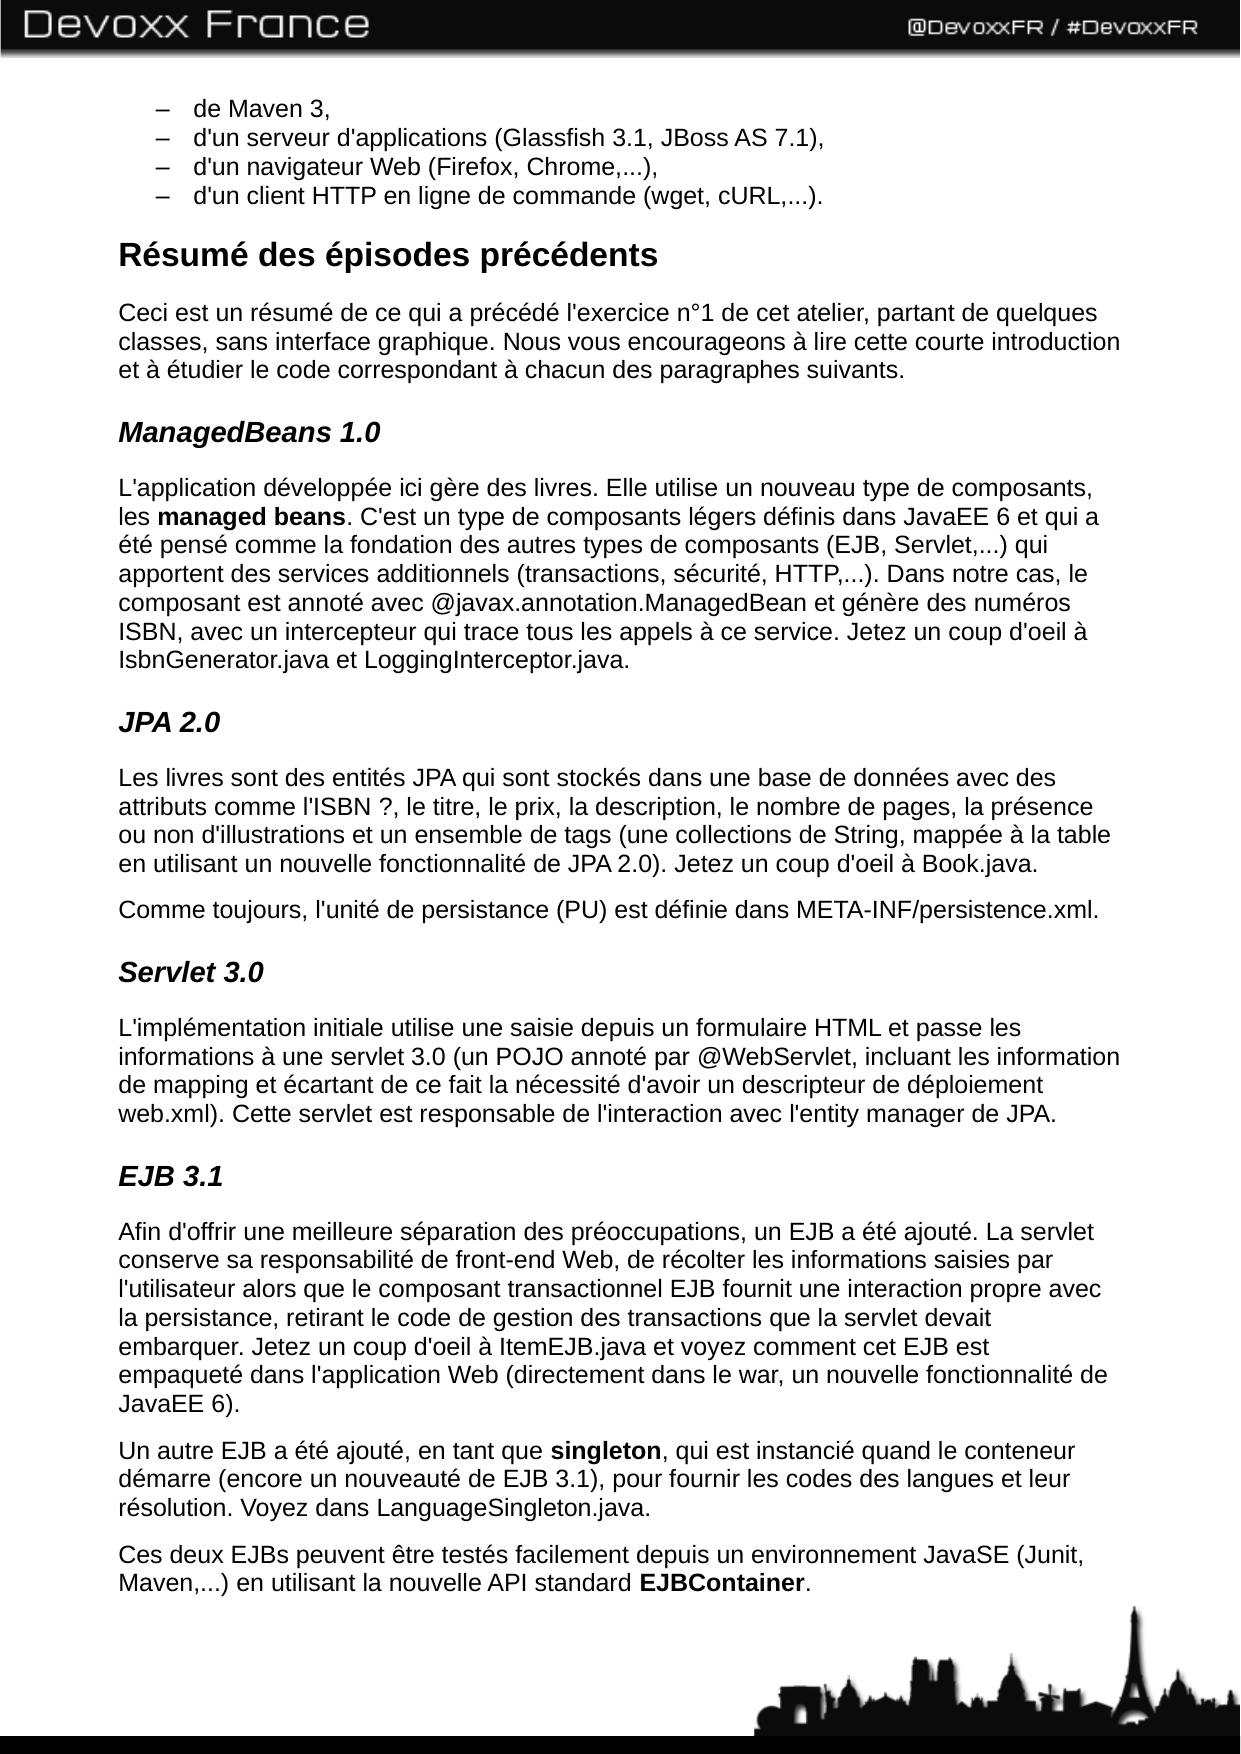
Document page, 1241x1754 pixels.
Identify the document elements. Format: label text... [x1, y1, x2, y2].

subtitle Résumé des épisodes précédents [118, 235, 1122, 273]
subtitle EJB 3.1 [118, 1159, 1122, 1192]
text Ceci est un résumé de ce qui a précédé l'exercice n°1 de cet atelier, partant de quelques classes, sans interface graphique. Nous vous encourageons à lire cette courte introduction et à étudier le code correspondant à chacun des paragraphes suivants. [118, 298, 1122, 384]
text Un autre EJB a été ajouté, en tant que singleton, qui est instancié quand le conteneur démarre (encore un nouveauté de EJB 3.1), pour fournir les codes des langues et leur résolution. Voyez dans LanguageSingleton.java. [118, 1436, 1122, 1522]
list d'un client HTTP en ligne de commande (wget, cURL,...). [156, 181, 1122, 210]
text Comme toujours, l'unité de persistance (PU) est définie dans META-INF/persistence.xml. [118, 896, 1122, 924]
list d'un serveur d'applications (Glassfish 3.1, JBoss AS 7.1), [156, 123, 1122, 152]
text L'implémentation initiale utilise une saisie depuis un formulaire HTML et passe les informations à une servlet 3.0 (un POJO annoté par @WebServlet, incluant les information de mapping et écartant de ce fait la nécessité d'avoir un descripteur de déploiement web.xml). Cette servlet est responsable de l'interaction avec l'entity manager de JPA. [118, 1013, 1122, 1128]
list d'un navigateur Web (Firefox, Chrome,...), [156, 152, 1122, 181]
subtitle JPA 2.0 [118, 705, 1122, 738]
text Les livres sont des entités JPA qui sont stockés dans une base de données avec des attributs comme l'ISBN ?, le titre, le prix, la description, le nombre de pages, la présence ou non d'illustrations et un ensemble de tags (une collections de String, mappée à la table en utilisant un nouvelle fonctionnalité de JPA 2.0). Jetez un coup d'oeil à Book.java. [118, 763, 1122, 878]
subtitle ManagedBeans 1.0 [118, 415, 1122, 448]
text L'application développée ici gère des livres. Elle utilise un nouveau type de composants, les managed beans. C'est un type de composants légers définis dans JavaEE 6 et qui a été pensé comme la fondation des autres types de composants (EJB, Servlet,...) qui apportent des services additionnels (transactions, sécurité, HTTP,...). Dans notre cas, le composant est annoté avec @javax.annotation.ManagedBean et génère des numéros ISBN, avec un intercepteur qui trace tous les appels à ce service. Jetez un coup d'oeil à IsbnGenerator.java et LoggingInterceptor.java. [118, 473, 1122, 674]
subtitle Servlet 3.0 [118, 955, 1122, 989]
text Afin d'offrir une meilleure séparation des préoccupations, un EJB a été ajouté. La servlet conserve sa responsabilité de front-end Web, de récolter les informations saisies par l'utilisateur alors que le composant transactionnel EJB fournit une interaction propre avec la persistance, retirant le code de gestion des transactions que la servlet devait embarquer. Jetez un coup d'oeil à ItemEJB.java et voyez comment cet EJB est empaqueté dans l'application Web (directement dans le war, un nouvelle fonctionnalité de JavaEE 6). [118, 1217, 1122, 1418]
picture [753, 1598, 1240, 1736]
text Ces deux EJBs peuvent être testés facilement depuis un environnement JavaSE (Junit, Maven,...) en utilisant la nouvelle API standard EJBContainer. [118, 1540, 1122, 1597]
list de Maven 3, [156, 94, 1122, 123]
picture [0, 0, 1240, 58]
